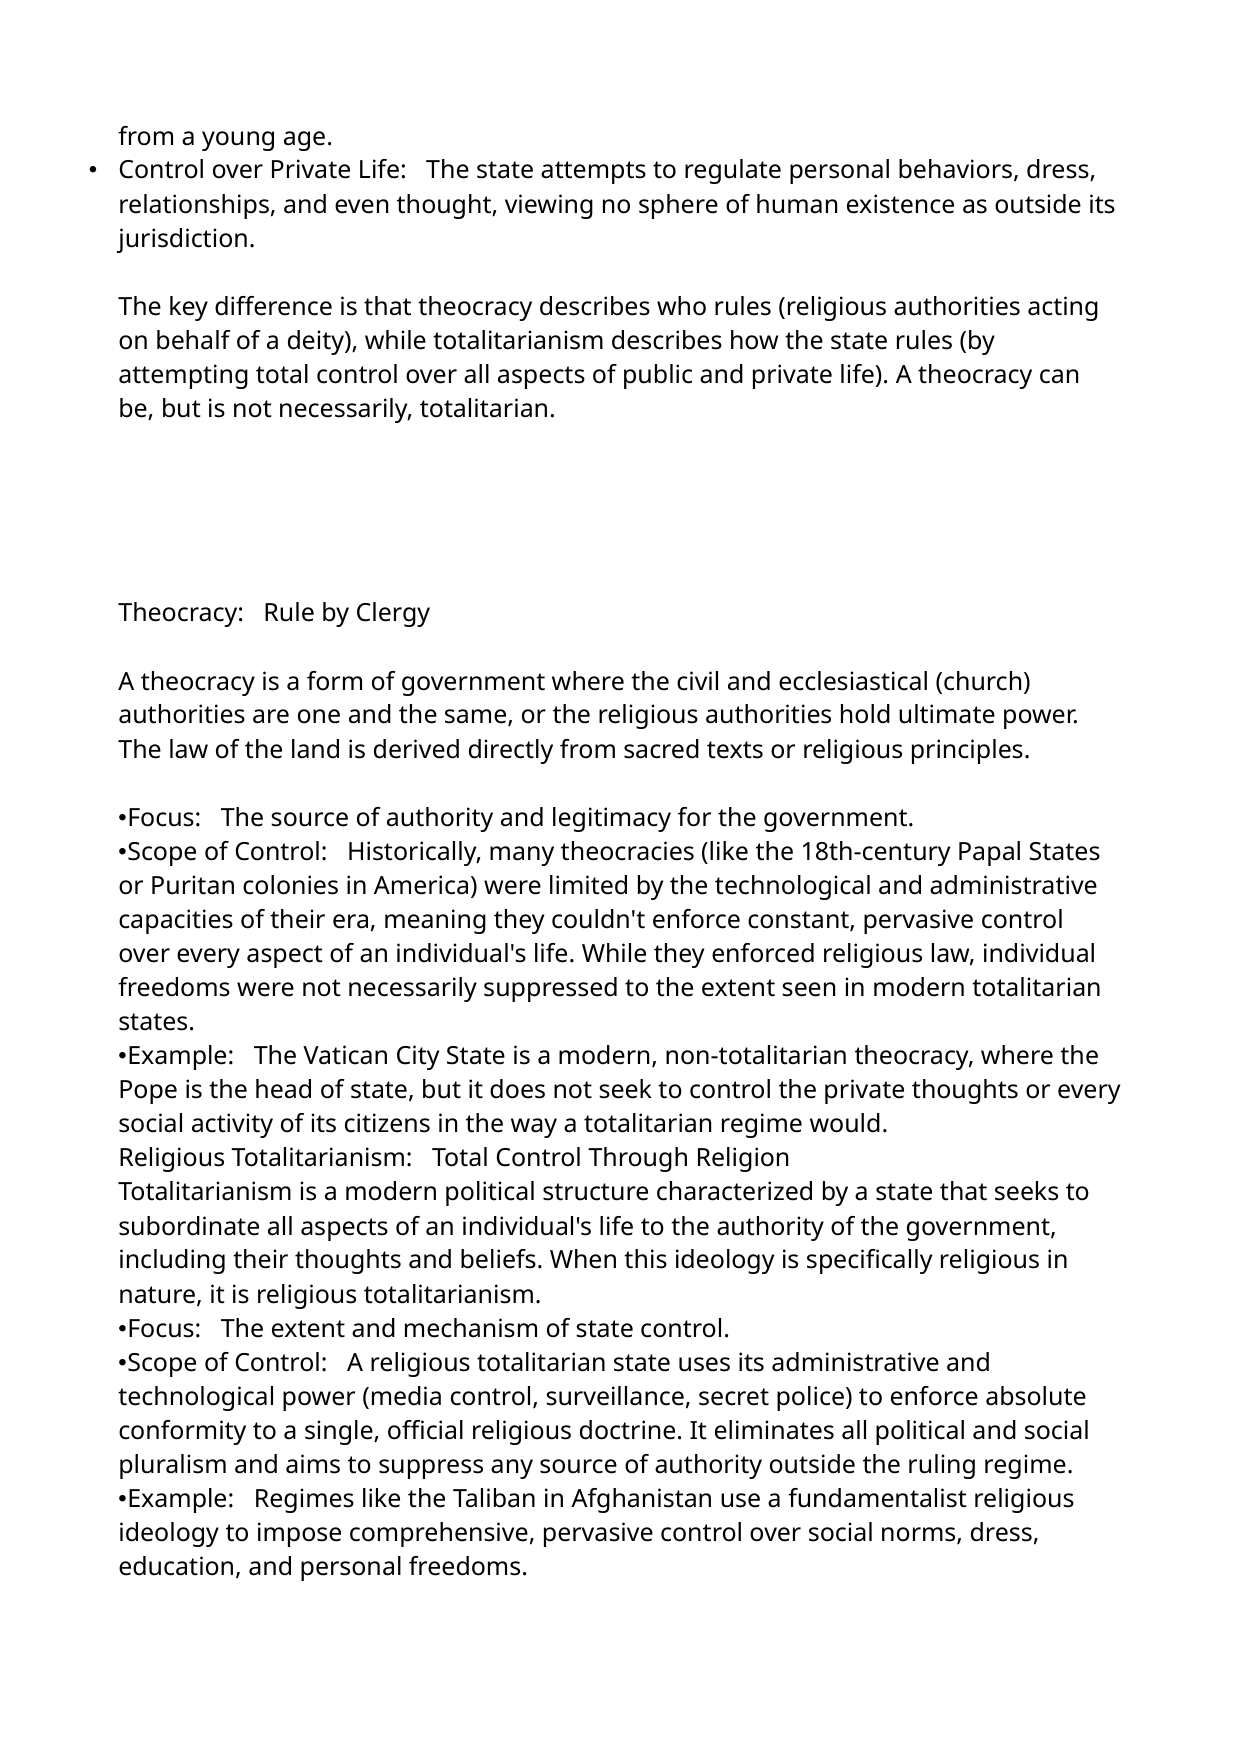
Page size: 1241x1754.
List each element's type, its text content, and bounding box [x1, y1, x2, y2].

list Example: Regimes like the Taliban in Afghanistan use a fundamentalist religious ideology to impose comprehensive, pervasive control over social norms, dress, education, and personal freedoms. [118, 1481, 1122, 1583]
list Scope of Control: Historically, many theocracies (like the 18th-century Papal States or Puritan colonies in America) were limited by the technological and administrative capacities of their era, meaning they couldn't enforce constant, pervasive control over every aspect of an individual's life. While they enforced religious law, individual freedoms were not necessarily suppressed to the extent seen in modern totalitarian states. [118, 833, 1122, 1038]
text Religious Totalitarianism: Total Control Through Religion [118, 1140, 1122, 1174]
list Focus: The extent and mechanism of state control. [118, 1310, 1122, 1344]
text A theocracy is a form of government where the civil and ecclesiastical (church) authorities are one and the same, or the religious authorities hold ultimate power. The law of the land is derived directly from sacred texts or religious principles. [118, 663, 1122, 765]
list Control over Private Life: The state attempts to regulate personal behaviors, dress, relationships, and even thought, viewing no sphere of human existence as outside its jurisdiction. [118, 152, 1122, 254]
text Totalitarianism is a modern political structure characterized by a state that seeks to subordinate all aspects of an individual's life to the authority of the government, including their thoughts and beliefs. When this ideology is specifically religious in nature, it is religious totalitarianism. [118, 1174, 1122, 1310]
text Theocracy: Rule by Clergy [118, 595, 1122, 629]
list Scope of Control: A religious totalitarian state uses its administrative and technological power (media control, surveillance, secret police) to enforce absolute conformity to a single, official religious doctrine. It eliminates all political and social pluralism and aims to suppress any source of authority outside the ruling regime. [118, 1344, 1122, 1481]
list from a young age. [118, 118, 1122, 152]
list Focus: The source of authority and legitimacy for the government. [118, 799, 1122, 833]
text The key difference is that theocracy describes who rules (religious authorities acting on behalf of a deity), while totalitarianism describes how the state rules (by attempting total control over all aspects of public and private life). A theocracy can be, but is not necessarily, totalitarian. [118, 288, 1122, 425]
list Example: The Vatican City State is a modern, non-totalitarian theocracy, where the Pope is the head of state, but it does not seek to control the private thoughts or every social activity of its citizens in the way a totalitarian regime would. [118, 1038, 1122, 1140]
